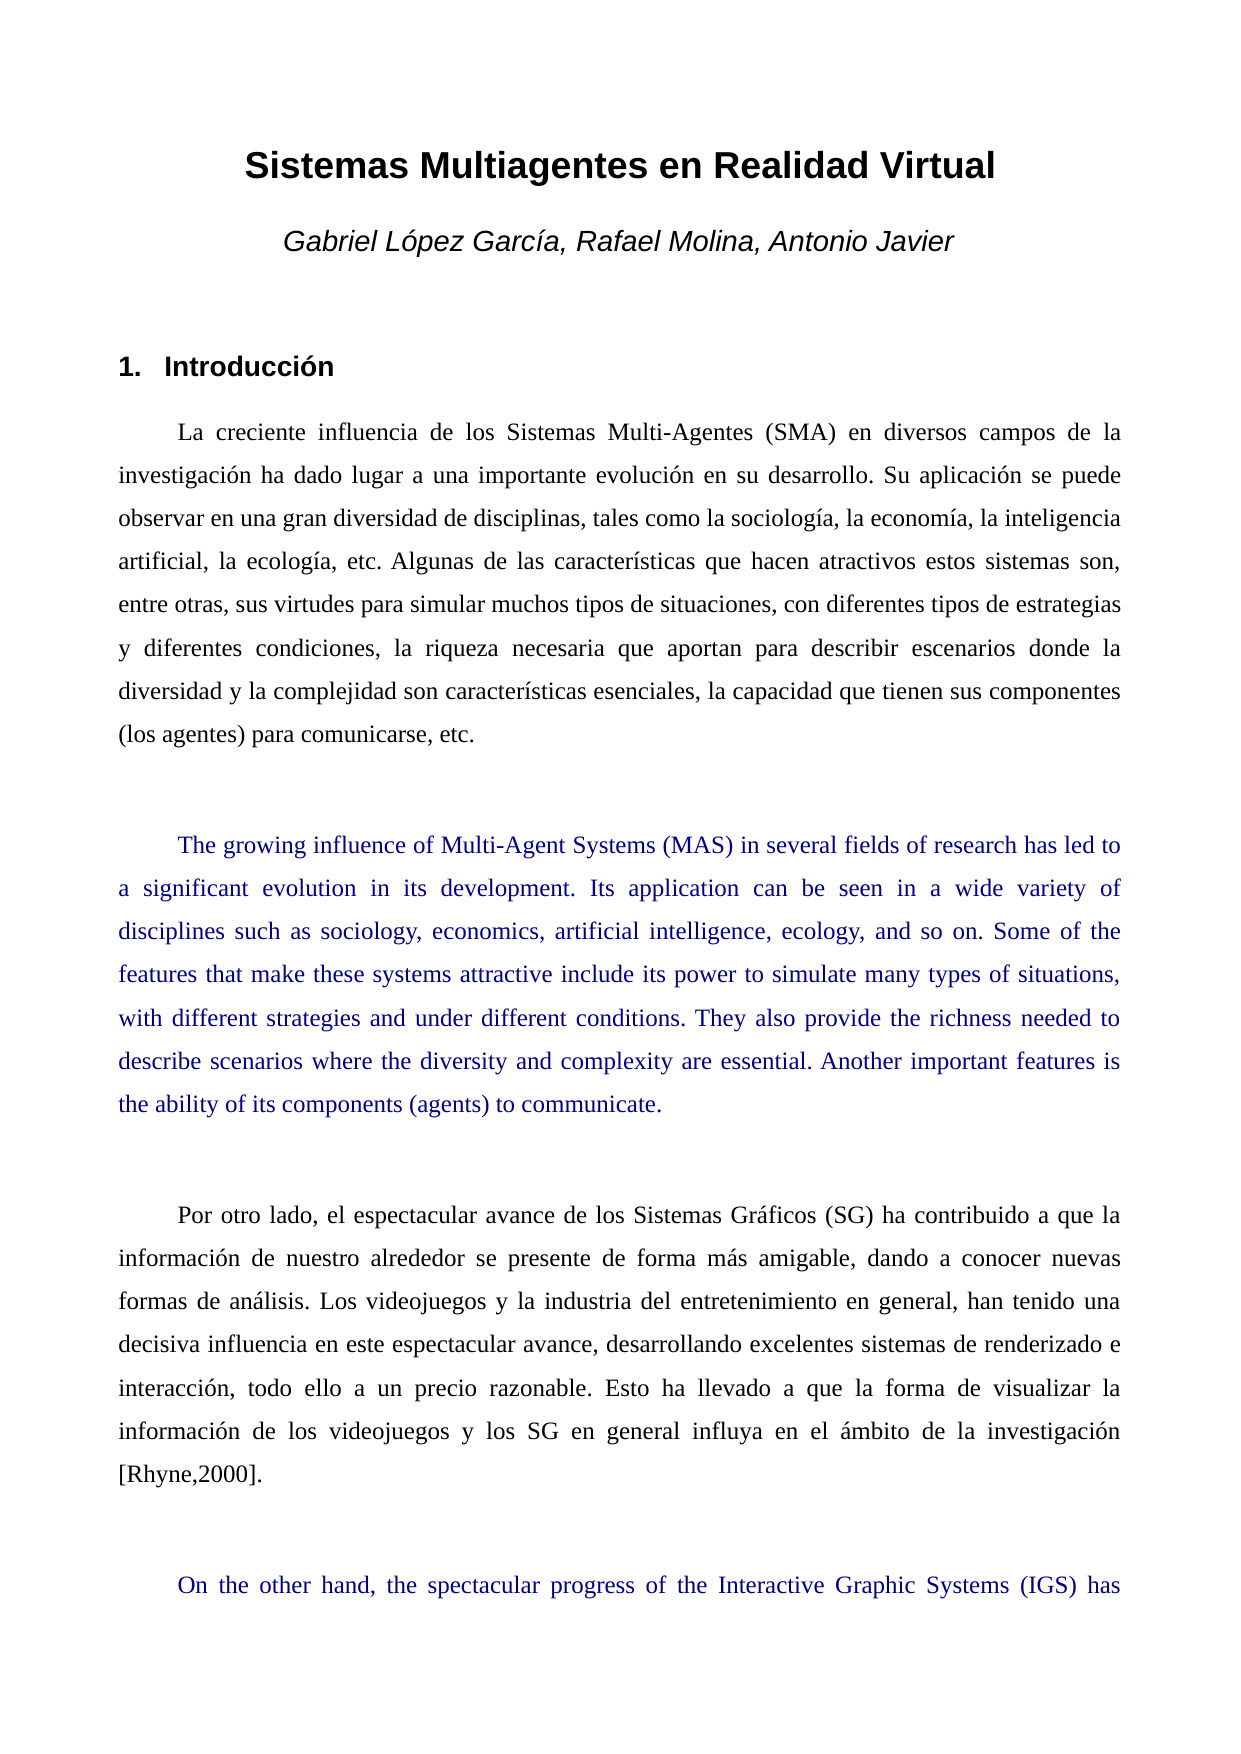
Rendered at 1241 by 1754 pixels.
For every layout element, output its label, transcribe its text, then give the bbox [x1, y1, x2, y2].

subtitle Introducción [118, 350, 1122, 383]
title Sistemas Multiagentes en Realidad Virtual [118, 143, 1122, 186]
text Por otro lado, el espectacular avance de los Sistemas Gráficos (SG) ha contribuido a que la información de nuestro alrededor se presente de forma más amigable, dando a conocer nuevas formas de análisis. Los videojuegos y la industria del entretenimiento en general, han tenido una decisiva influencia en este espectacular avance, desarrollando excelentes sistemas de renderizado e interacción, todo ello a un precio razonable. Esto ha llevado a que la forma de visualizar la información de los videojuegos y los SG en general influya en el ámbito de la investigación [Rhyne,2000]. [118, 1200, 1122, 1488]
text La creciente influencia de los Sistemas Multi-Agentes (SMA) en diversos campos de la investigación ha dado lugar a una importante evolución en su desarrollo. Su aplicación se puede observar en una gran diversidad de disciplinas, tales como la sociología, la economía, la inteligencia artificial, la ecología, etc. Algunas de las características que hacen atractivos estos sistemas son, entre otras, sus virtudes para simular muchos tipos de situaciones, con diferentes tipos de estrategias y diferentes condiciones, la riqueza necesaria que aportan para describir escenarios donde la diversidad y la complejidad son características esenciales, la capacidad que tienen sus componentes (los agentes) para comunicarse, etc. [118, 417, 1122, 748]
text The growing influence of Multi-Agent Systems (MAS) in several fields of research has led to a significant evolution in its development. Its application can be seen in a wide variety of disciplines such as sociology, economics, artificial intelligence, ecology, and so on. Some of the features that make these systems attractive include its power to simulate many types of situations, with different strategies and under different conditions. They also provide the richness needed to describe scenarios where the diversity and complexity are essential. Another important features is the ability of its components (agents) to communicate. [118, 830, 1122, 1118]
text On the other hand, the spectacular progress of the Interactive Graphic Systems (IGS) has [118, 1570, 1122, 1599]
subtitle Gabriel López García, Rafael Molina, Antonio Javier [118, 224, 1122, 257]
